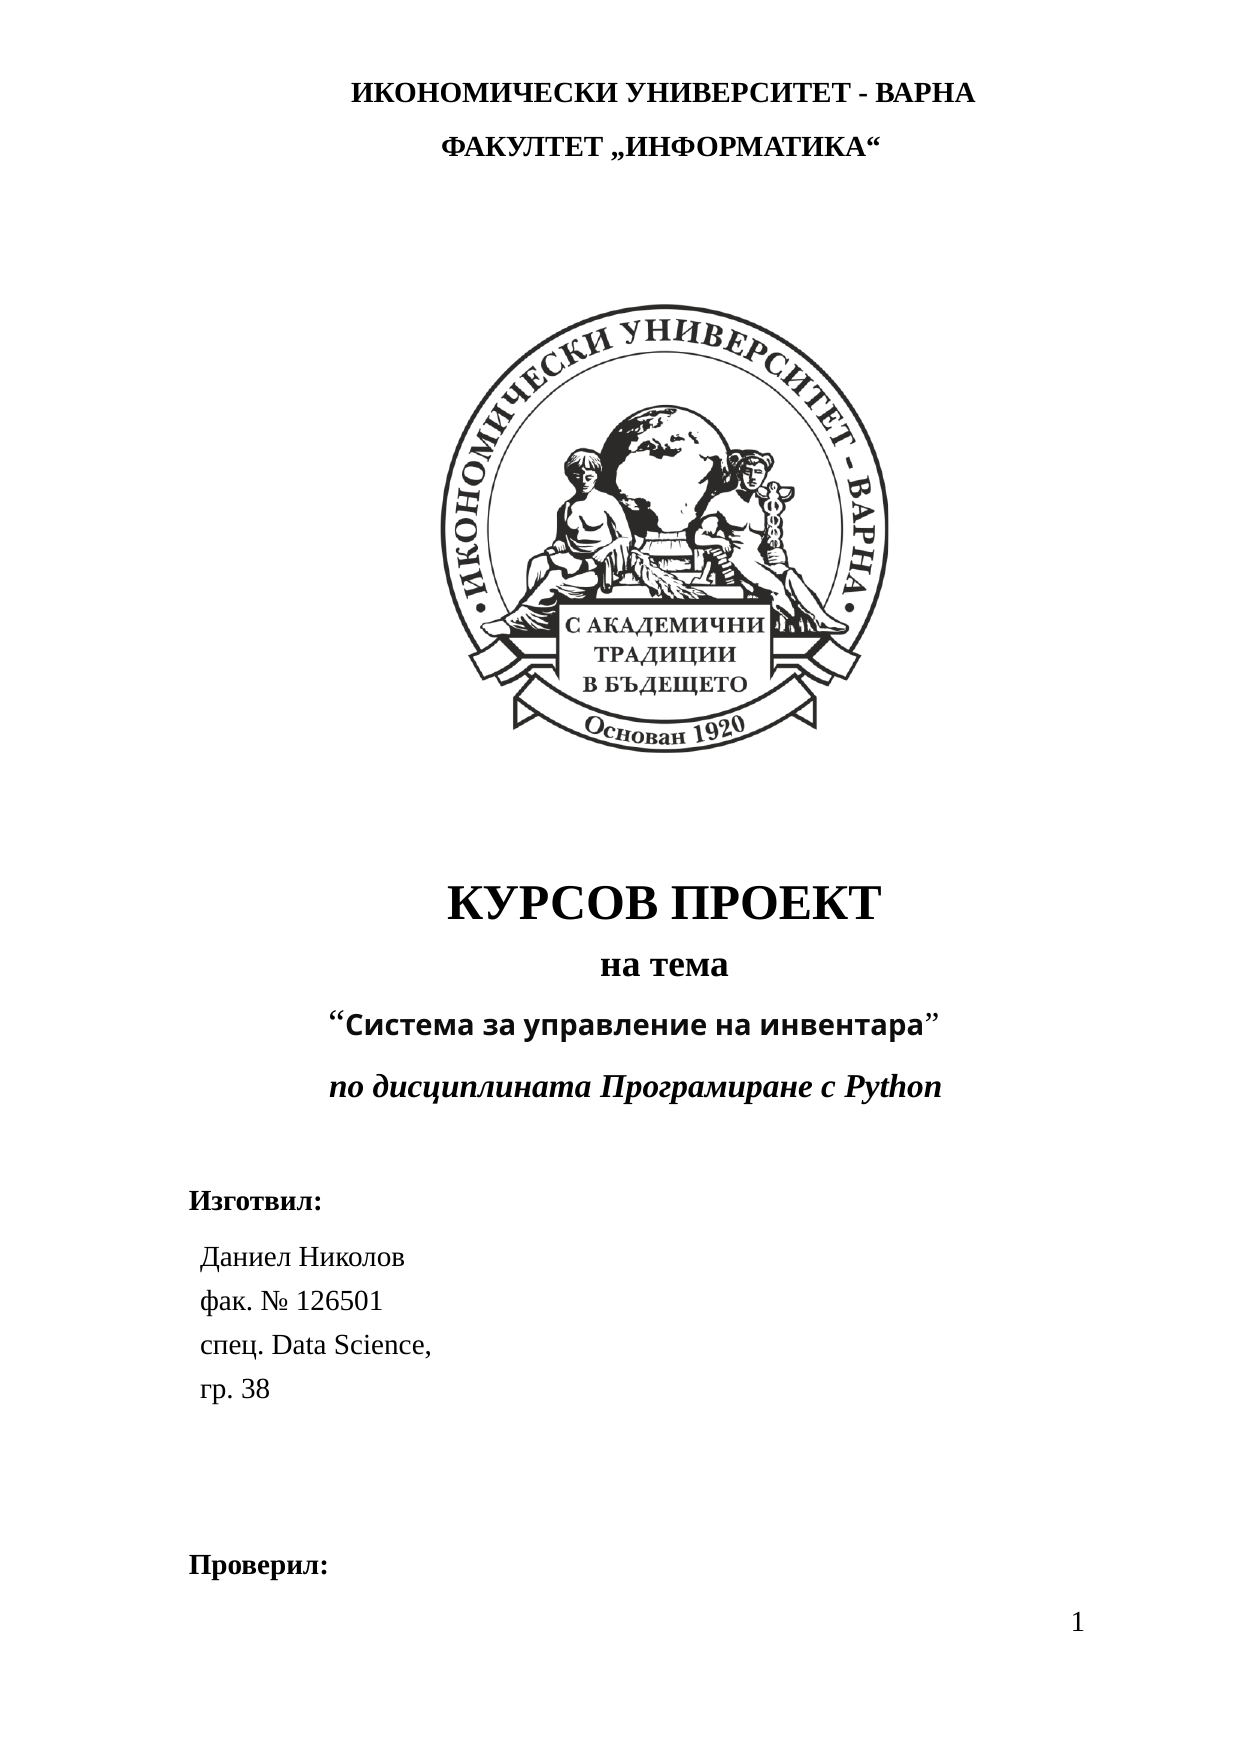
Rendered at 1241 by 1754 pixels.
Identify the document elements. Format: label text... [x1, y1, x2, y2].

text “Система за управление на инвентара” [188, 1001, 1086, 1044]
text ФАКУЛТЕТ „ИНФОРМАТИКА“ [197, 129, 1132, 162]
text по дисциплината Програмиране с Python [188, 1067, 1086, 1105]
table_header Даниел Николов фак. № 126501 спец. Data Science, гр. 38 [189, 1240, 487, 1459]
text КУРСОВ ПРОЕКТ [243, 873, 1086, 930]
text Проверил: [188, 1547, 1086, 1581]
text Изготвил: [188, 1183, 1086, 1217]
text на тема [243, 941, 1086, 984]
text ИКОНОМИЧЕСКИ УНИВЕРСИТЕТ - ВАРНА [351, 75, 1086, 108]
